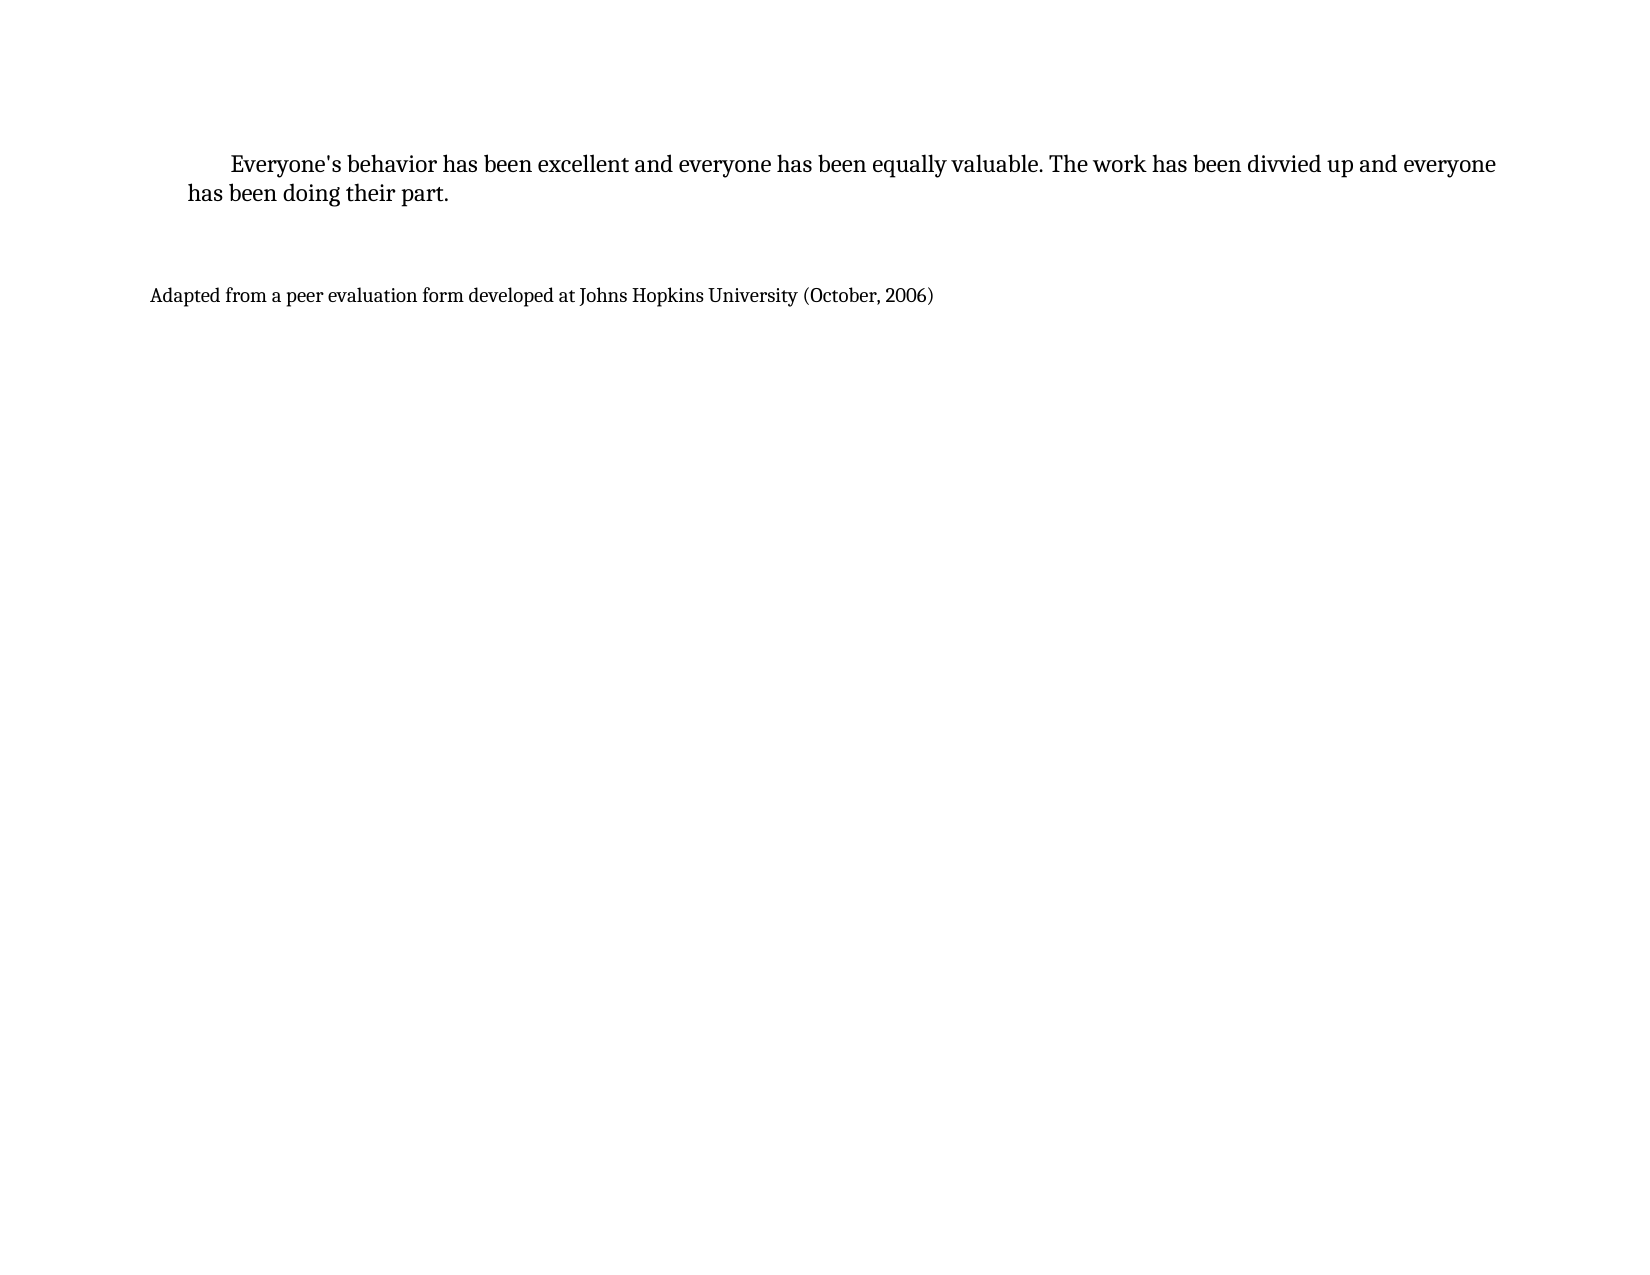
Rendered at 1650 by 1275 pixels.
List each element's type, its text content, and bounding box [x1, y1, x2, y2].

list Everyone's behavior has been excellent and everyone has been equally valuable. The work has been divvied up and everyone has been doing their part. [187, 150, 1500, 207]
text Adapted from a peer evaluation form developed at Johns Hopkins University (October, 2006) [150, 284, 1500, 308]
